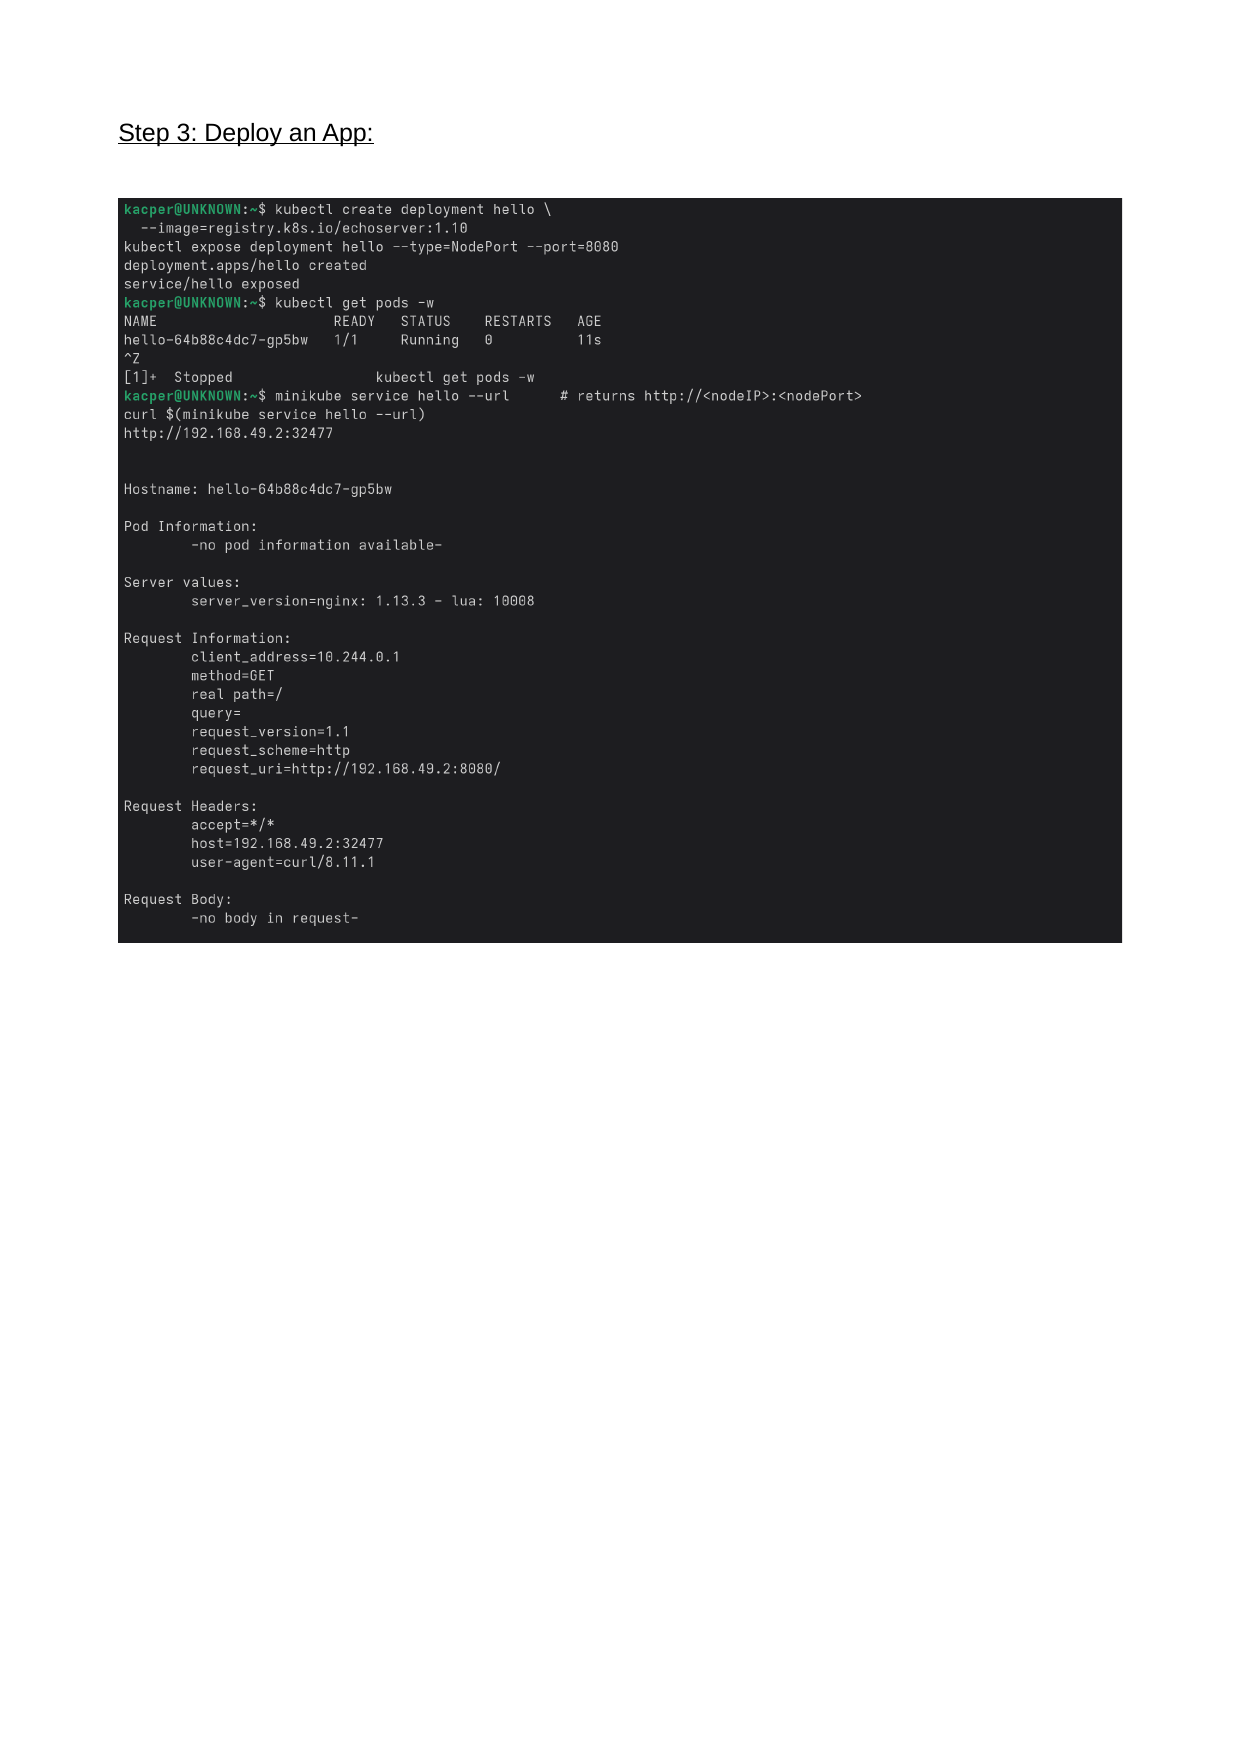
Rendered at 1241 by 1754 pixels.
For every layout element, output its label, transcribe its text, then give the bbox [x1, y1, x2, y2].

text Step 3: Deploy an App: [118, 118, 1122, 180]
picture [118, 198, 1123, 943]
